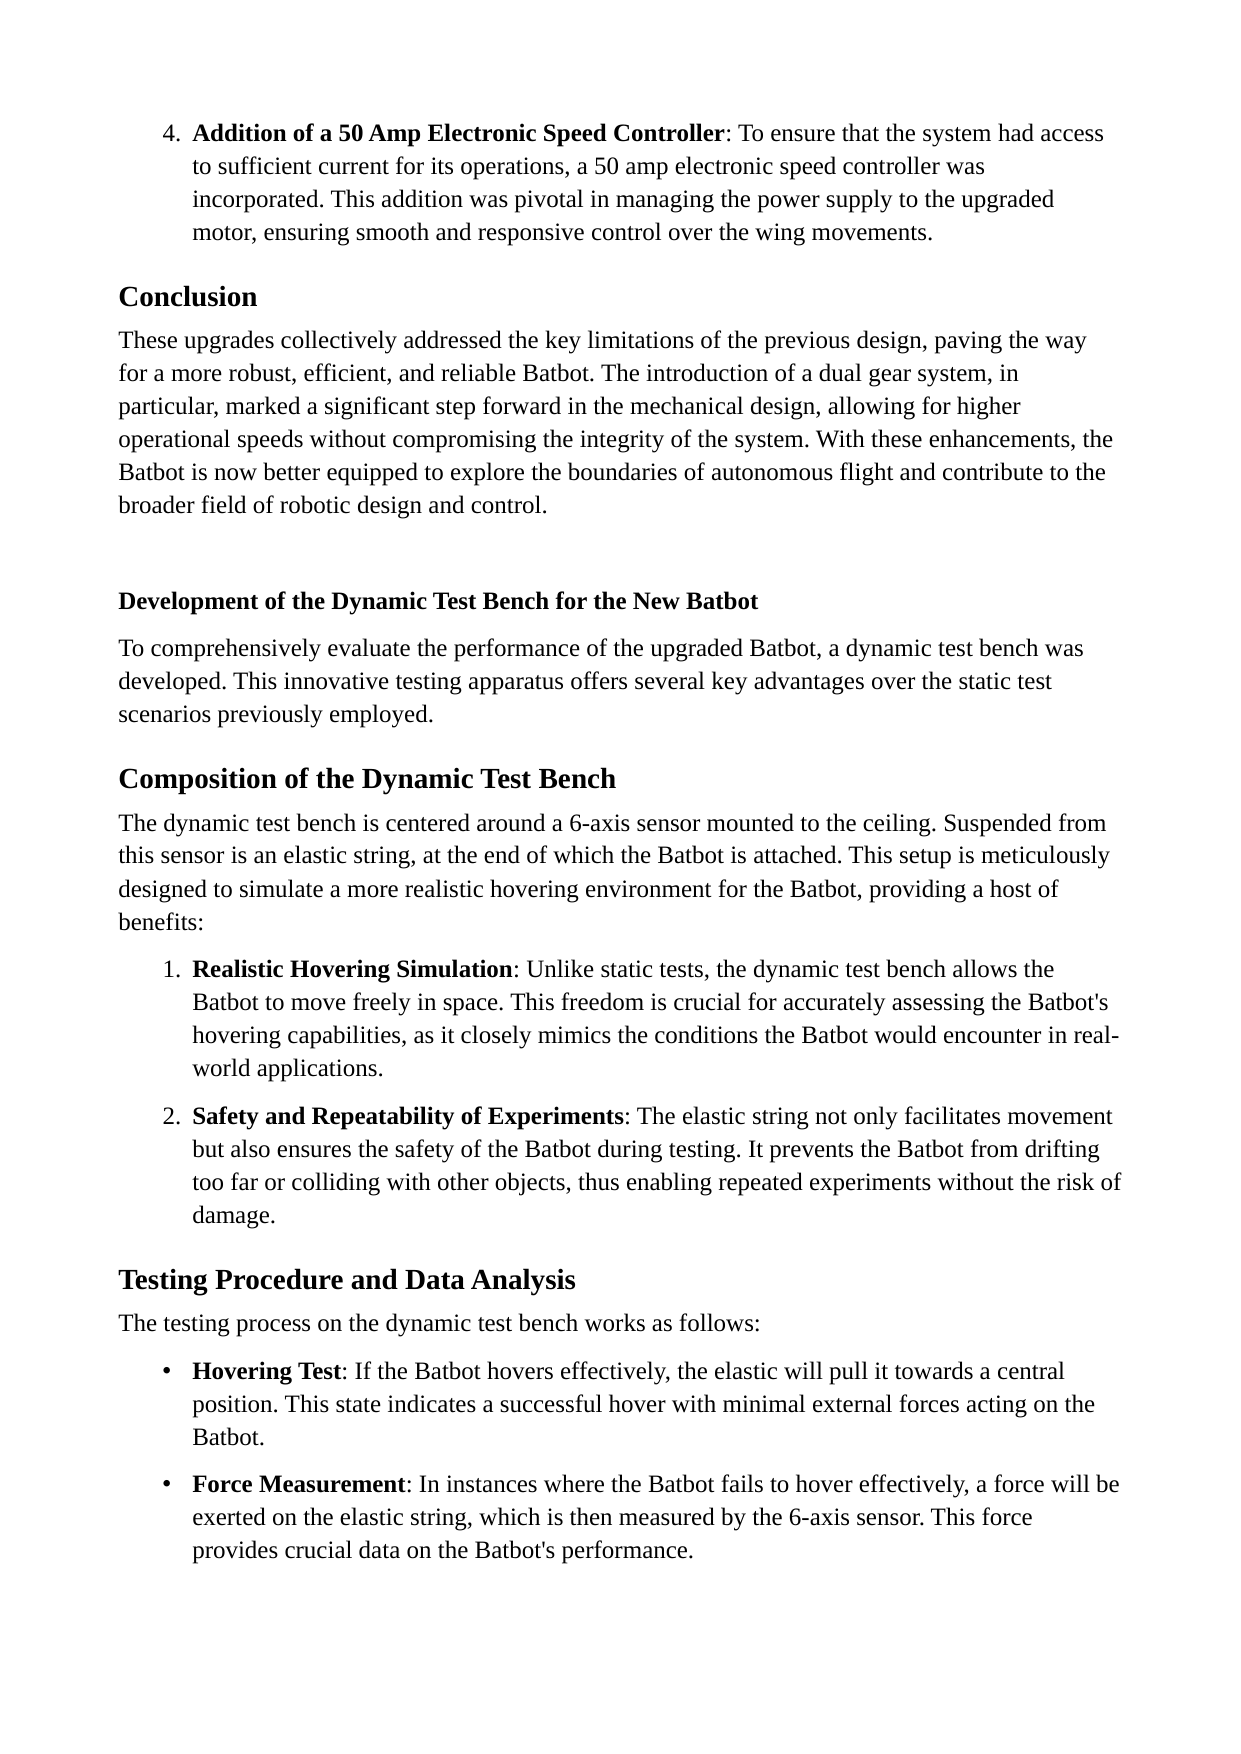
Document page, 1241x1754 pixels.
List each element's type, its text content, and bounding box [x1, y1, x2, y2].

list Force Measurement: In instances where the Batbot fails to hover effectively, a force will be exerted on the elastic string, which is then measured by the 6-axis sensor. This force provides crucial data on the Batbot's performance. [162, 1469, 1122, 1564]
text Development of the Dynamic Test Bench for the New Batbot [118, 586, 1122, 614]
text To comprehensively evaluate the performance of the upgraded Batbot, a dynamic test bench was developed. This innovative testing apparatus offers several key advantages over the static test scenarios previously employed. [118, 633, 1122, 728]
text The dynamic test bench is centered around a 6-axis sensor mounted to the ceiling. Suspended from this sensor is an elastic string, at the end of which the Batbot is attached. This setup is meticulously designed to simulate a more realistic hovering environment for the Batbot, providing a host of benefits: [118, 808, 1122, 935]
list Realistic Hovering Simulation: Unlike static tests, the dynamic test bench allows the Batbot to move freely in space. This freedom is crucial for accurately assessing the Batbot's hovering capabilities, as it closely mimics the conditions the Batbot would encounter in real-world applications. [162, 954, 1122, 1082]
list Safety and Repeatability of Experiments: The elastic string not only facilitates movement but also ensures the safety of the Batbot during testing. It prevents the Batbot from drifting too far or colliding with other objects, thus enabling repeated experiments without the risk of damage. [162, 1101, 1122, 1229]
list Addition of a 50 Amp Electronic Speed Controller: To ensure that the system had access to sufficient current for its operations, a 50 amp electronic speed controller was incorporated. This addition was pivotal in managing the power supply to the upgraded motor, ensuring smooth and responsive control over the wing movements. [162, 118, 1122, 246]
subtitle Composition of the Dynamic Test Bench [118, 762, 1122, 795]
text These upgrades collectively addressed the key limitations of the previous design, paving the way for a more robust, efficient, and reliable Batbot. The introduction of a dual gear system, in particular, marked a significant step forward in the mechanical design, allowing for higher operational speeds without compromising the integrity of the system. With these enhancements, the Batbot is now better equipped to explore the boundaries of autonomous flight and contribute to the broader field of robotic design and control. [118, 325, 1122, 519]
subtitle Testing Procedure and Data Analysis [118, 1262, 1122, 1296]
text The testing process on the dynamic test bench works as follows: [118, 1308, 1122, 1337]
subtitle Conclusion [118, 279, 1122, 313]
list Hovering Test: If the Batbot hovers effectively, the elastic will pull it towards a central position. This state indicates a successful hover with minimal external forces acting on the Batbot. [162, 1356, 1122, 1451]
